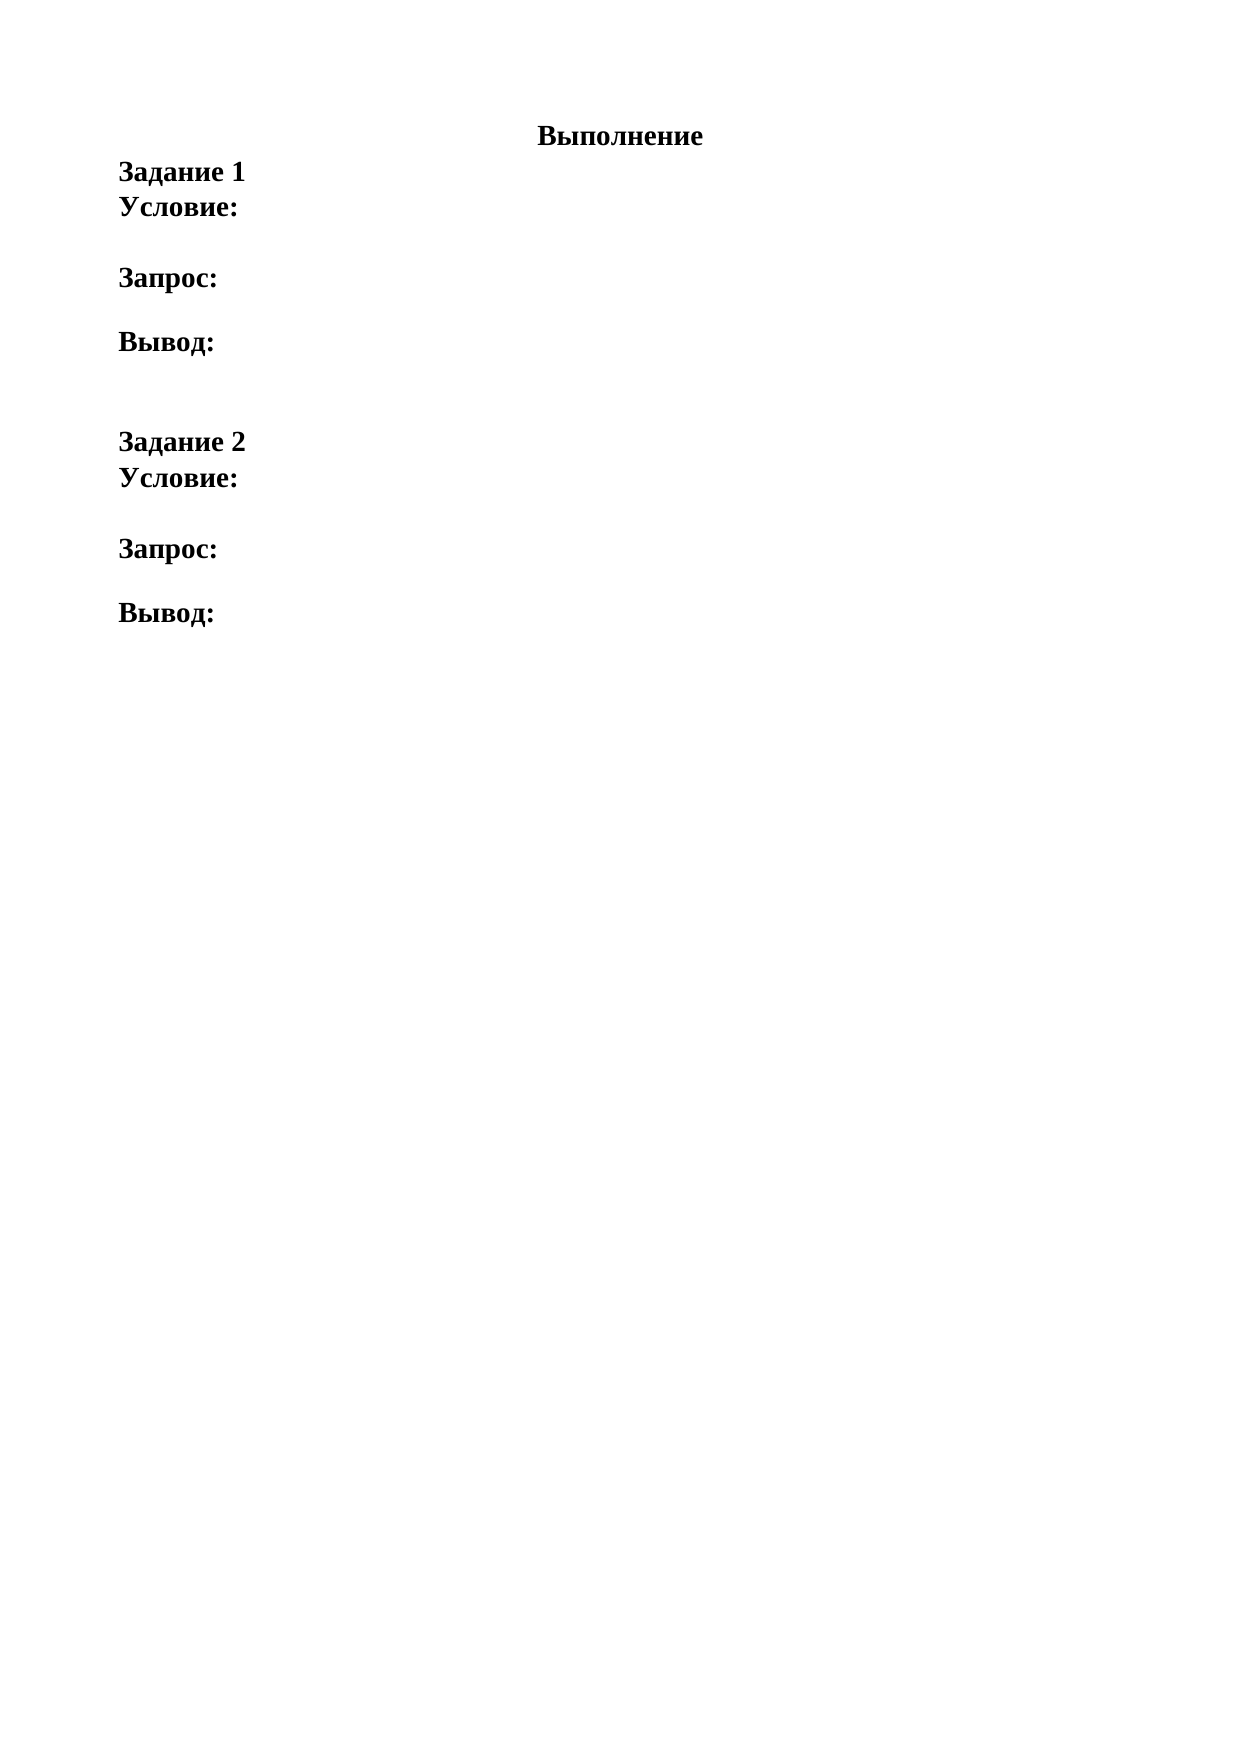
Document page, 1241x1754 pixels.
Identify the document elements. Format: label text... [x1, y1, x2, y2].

text Условие: [118, 189, 1122, 223]
text Вывод: [118, 595, 1122, 629]
text Вывод: [118, 324, 1122, 358]
text Запрос: [118, 531, 1122, 564]
text Условие: [118, 460, 1122, 493]
text Задание 2 [118, 424, 1122, 458]
text Запрос: [118, 260, 1122, 294]
text Задание 1 [118, 154, 1122, 187]
text Выполнение [118, 118, 1122, 152]
